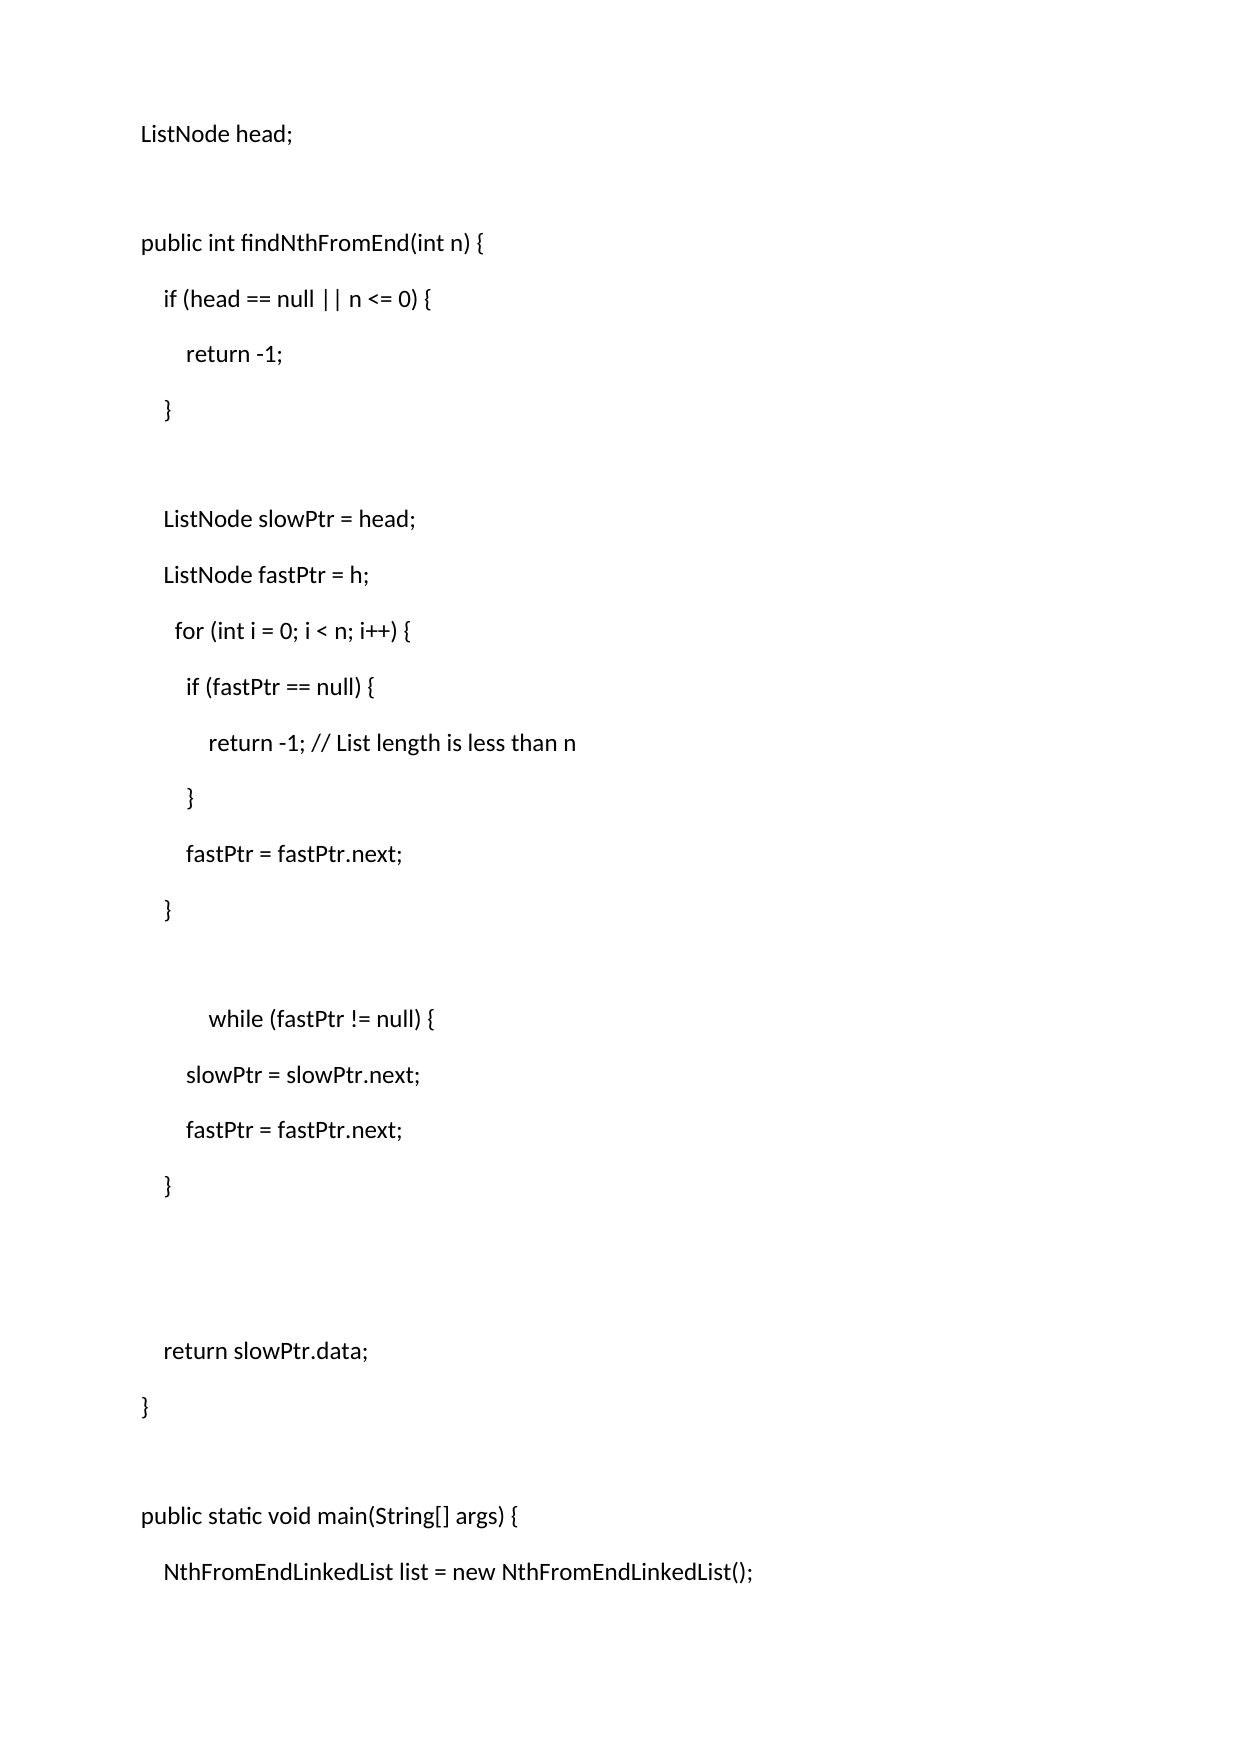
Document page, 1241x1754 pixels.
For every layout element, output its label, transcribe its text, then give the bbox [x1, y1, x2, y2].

text } [118, 394, 1122, 425]
text if (head == null || n <= 0) { [118, 283, 1122, 313]
text ListNode slowPtr = head; [118, 503, 1122, 534]
text ListNode fastPtr = h; [118, 559, 1122, 590]
text while (fastPtr != null) { [118, 1003, 1122, 1033]
text } [118, 1171, 1122, 1201]
text return slowPtr.data; [118, 1335, 1122, 1366]
text if (fastPtr == null) { [118, 671, 1122, 701]
text return -1; // List length is less than n [118, 727, 1122, 757]
text slowPtr = slowPtr.next; [118, 1059, 1122, 1089]
text return -1; [118, 339, 1122, 369]
text ListNode head; [118, 118, 1122, 149]
text NthFromEndLinkedList list = new NthFromEndLinkedList(); [118, 1556, 1122, 1586]
text } [118, 894, 1122, 925]
text } [118, 1391, 1122, 1422]
text fastPtr = fastPtr.next; [118, 838, 1122, 869]
text for (int i = 0; i < n; i++) { [118, 615, 1122, 646]
text public int findNthFromEnd(int n) { [118, 227, 1122, 257]
text } [118, 782, 1122, 813]
text fastPtr = fastPtr.next; [118, 1115, 1122, 1145]
text public static void main(String[] args) { [118, 1500, 1122, 1530]
